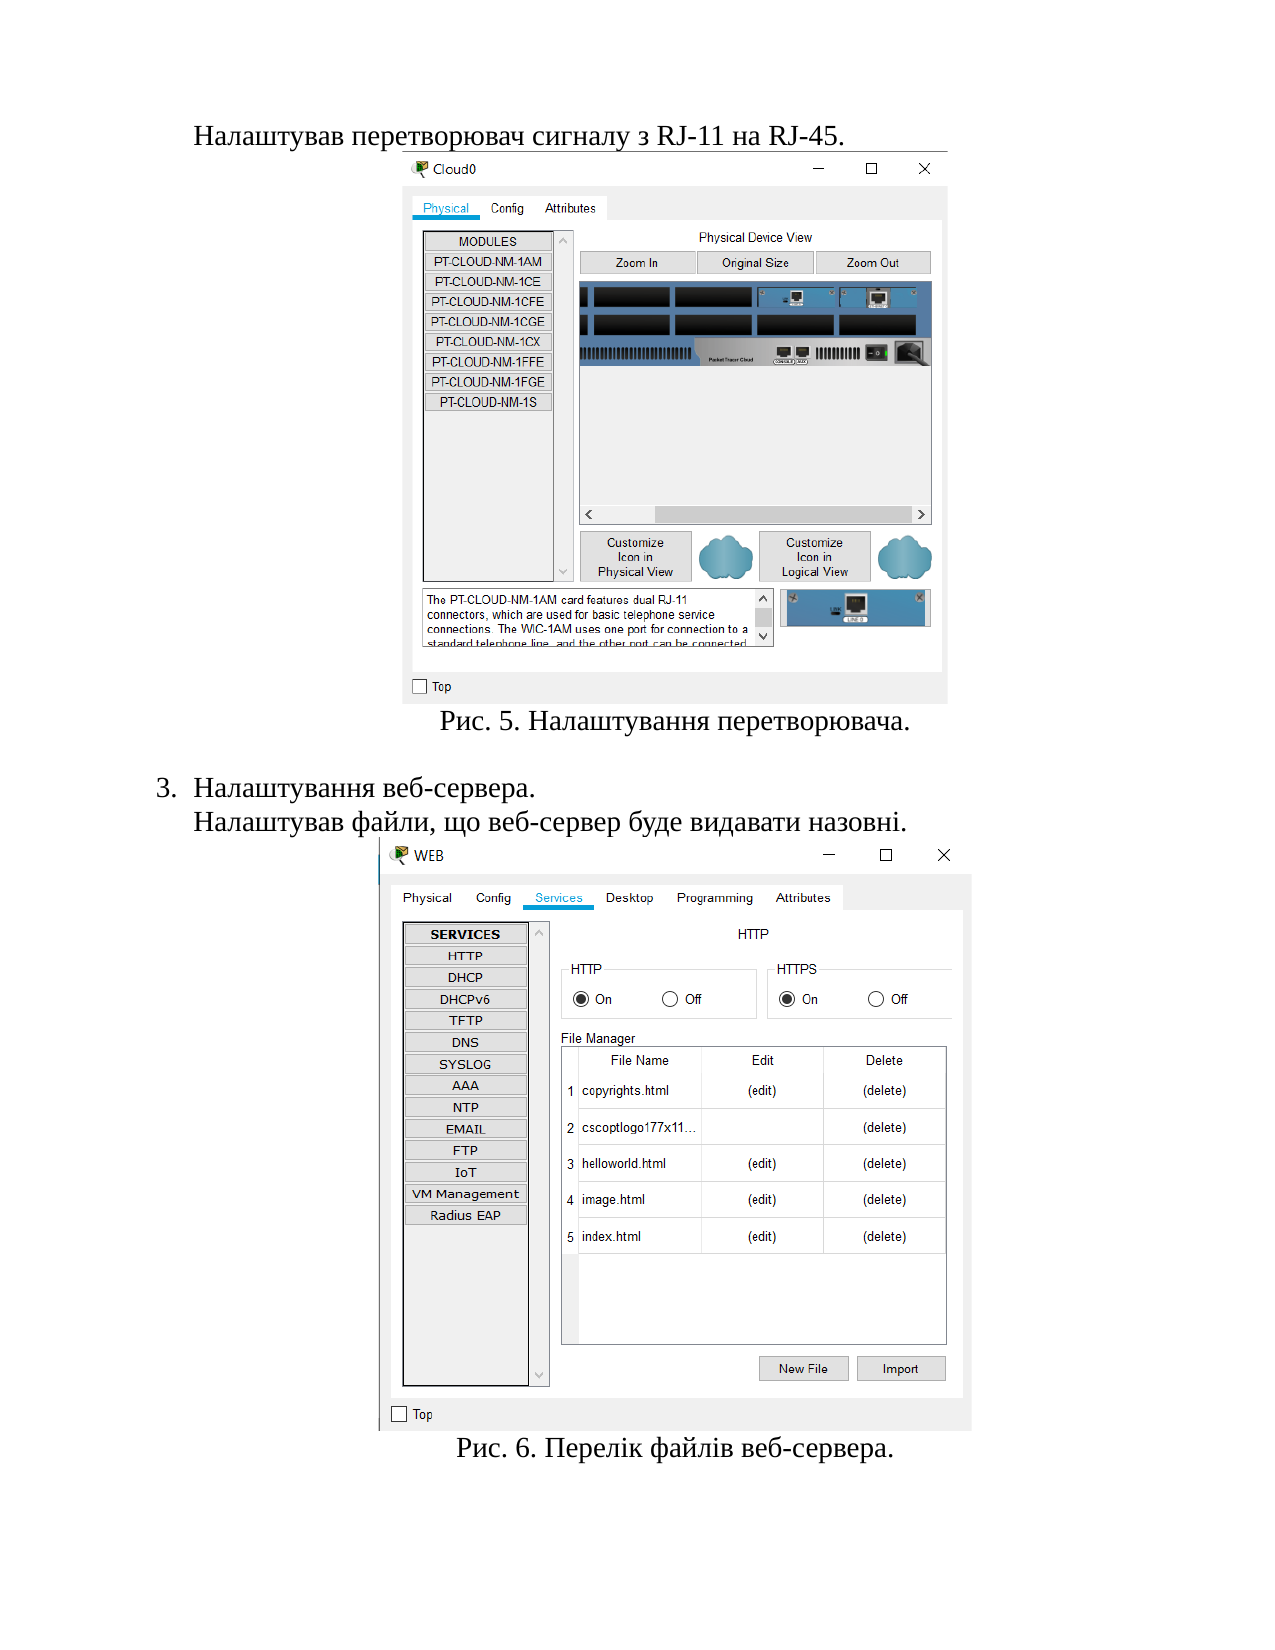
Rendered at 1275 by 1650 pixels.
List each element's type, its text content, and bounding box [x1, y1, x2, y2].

text Налаштував файли, що веб-сервер буде видавати назовні. [193, 804, 1157, 838]
text Рис. 6. Перелік файлів веб-сервера. [193, 1430, 1157, 1464]
text Налаштував перетворювач сигналу з RJ-11 на RJ-45. [193, 118, 1157, 152]
list Налаштування веб-сервера. [156, 771, 1157, 804]
text Рис. 5. Налаштування перетворювача. [193, 703, 1157, 737]
